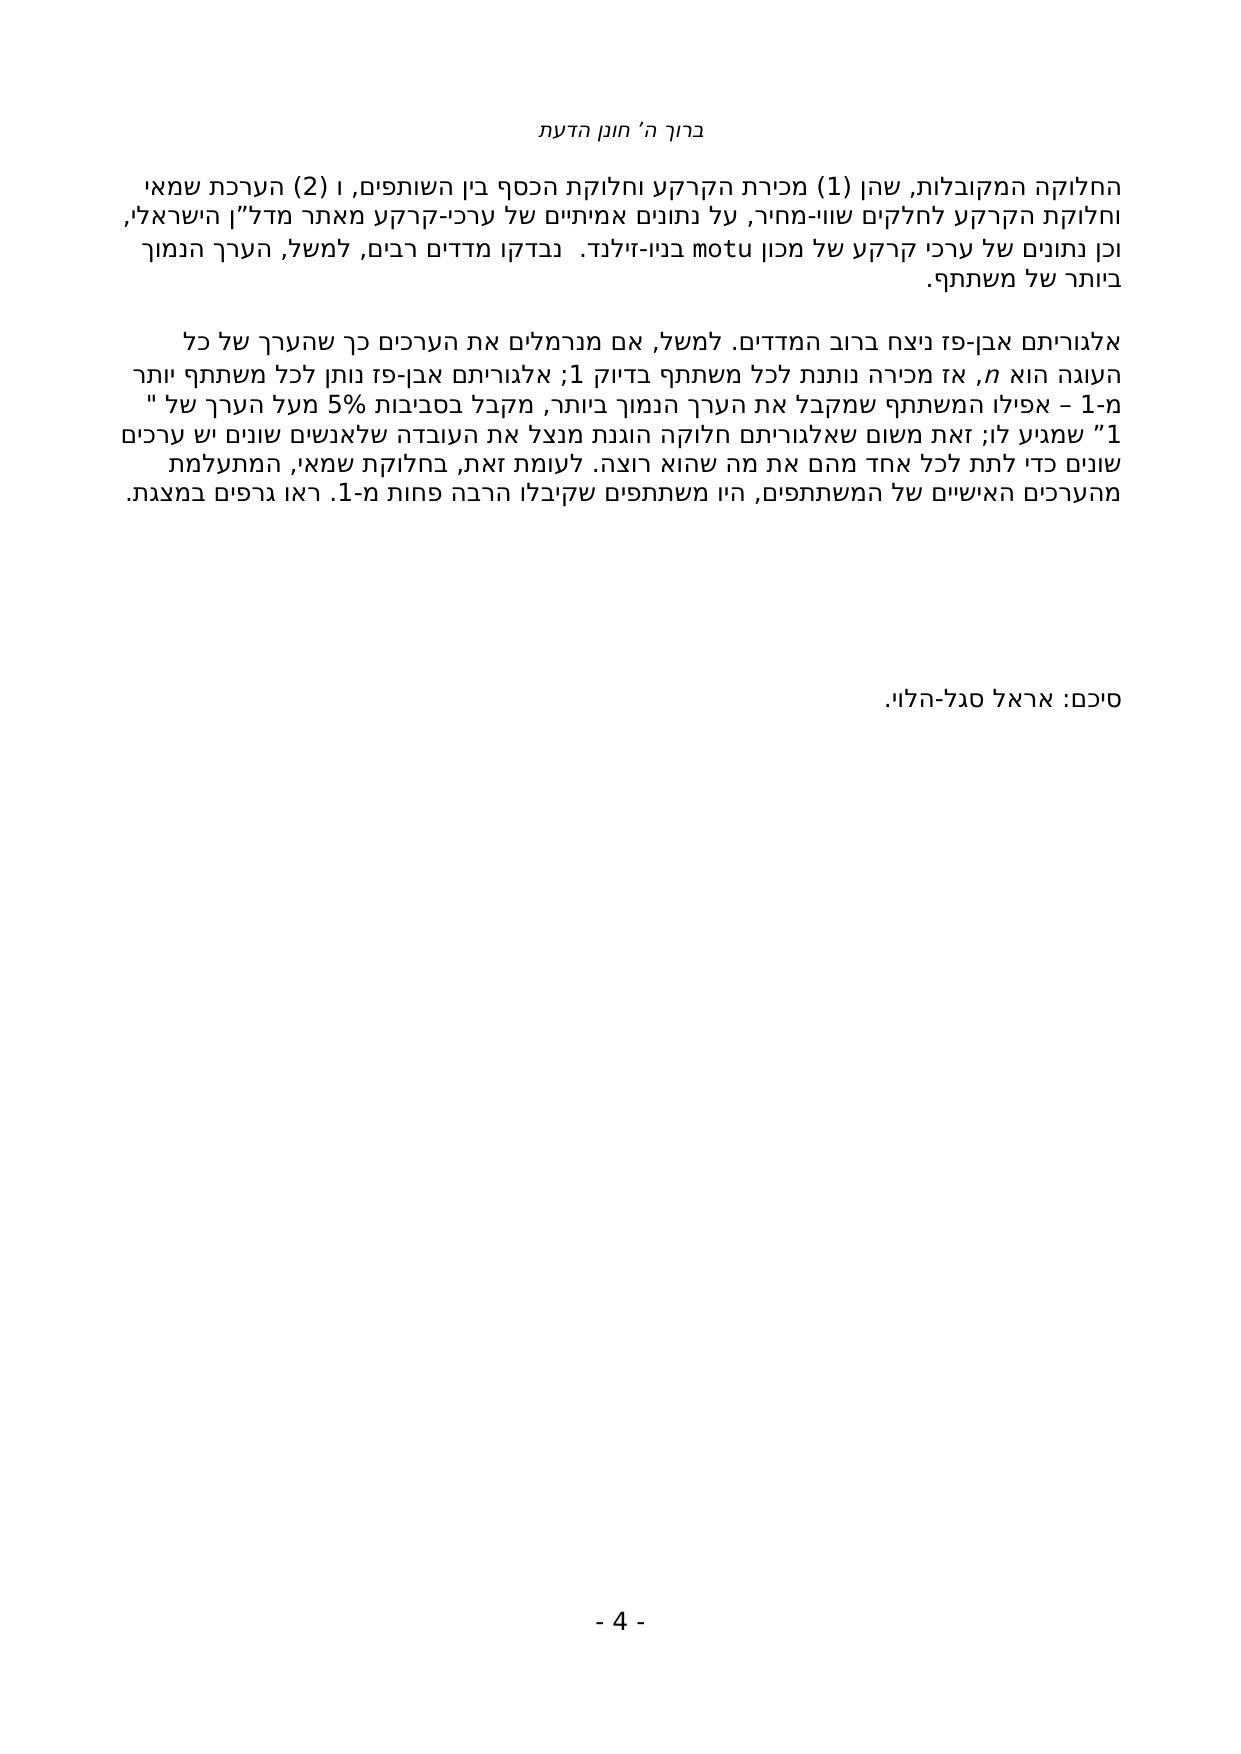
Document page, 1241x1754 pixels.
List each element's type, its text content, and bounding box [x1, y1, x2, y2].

text סיכם: אראל סגל-הלוי. [118, 684, 1122, 714]
text אלגוריתם אבן-פז ניצח ברוב המדדים. למשל, אם מנרמלים את הערכים כך שהערך של כל העוגה הוא n, אז מכירה נותנת לכל משתתף בדיוק 1; אלגוריתם אבן-פז נותן לכל משתתף יותר מ-1 – אפילו המשתתף שמקבל את הערך הנמוך ביותר, מקבל בסביבות 5% מעל הערך של "1” שמגיע לו; זאת משום שאלגוריתם חלוקה הוגנת מנצל את העובדה שלאנשים שונים יש ערכים שונים כדי לתת לכל אחד מהם את מה שהוא רוצה. לעומת זאת, בחלוקת שמאי, המתעלמת מהערכים האישיים של המשתתפים, היו משתתפים שקיבלו הרבה פחות מ-1. ראו גרפים במצגת. [118, 327, 1122, 507]
text לאחרונה השתתפתי במחקר שנעשה ע"י איתי שטכמן (סטודנט לתואר שני בהנחיית ד"ר ריקה גונן מהאוניברסיטה הפתוחה), המחקר השווה את הביצועים של אלגוריתם אבן-פז לשיטות החלוקה המקובלות, שהן (1) מכירת הקרקע וחלוקת הכסף בין השותפים, ו (2) הערכת שמאי וחלוקת הקרקע לחלקים שווי-מחיר, על נתונים אמיתיים של ערכי-קרקע מאתר מדל”ן הישראלי, וכן נתונים של ערכי קרקע של מכון motu בניו-זילנד. נבדקו מדדים רבים, למשל, הערך הנמוך ביותר של משתתף. [118, 172, 1122, 293]
